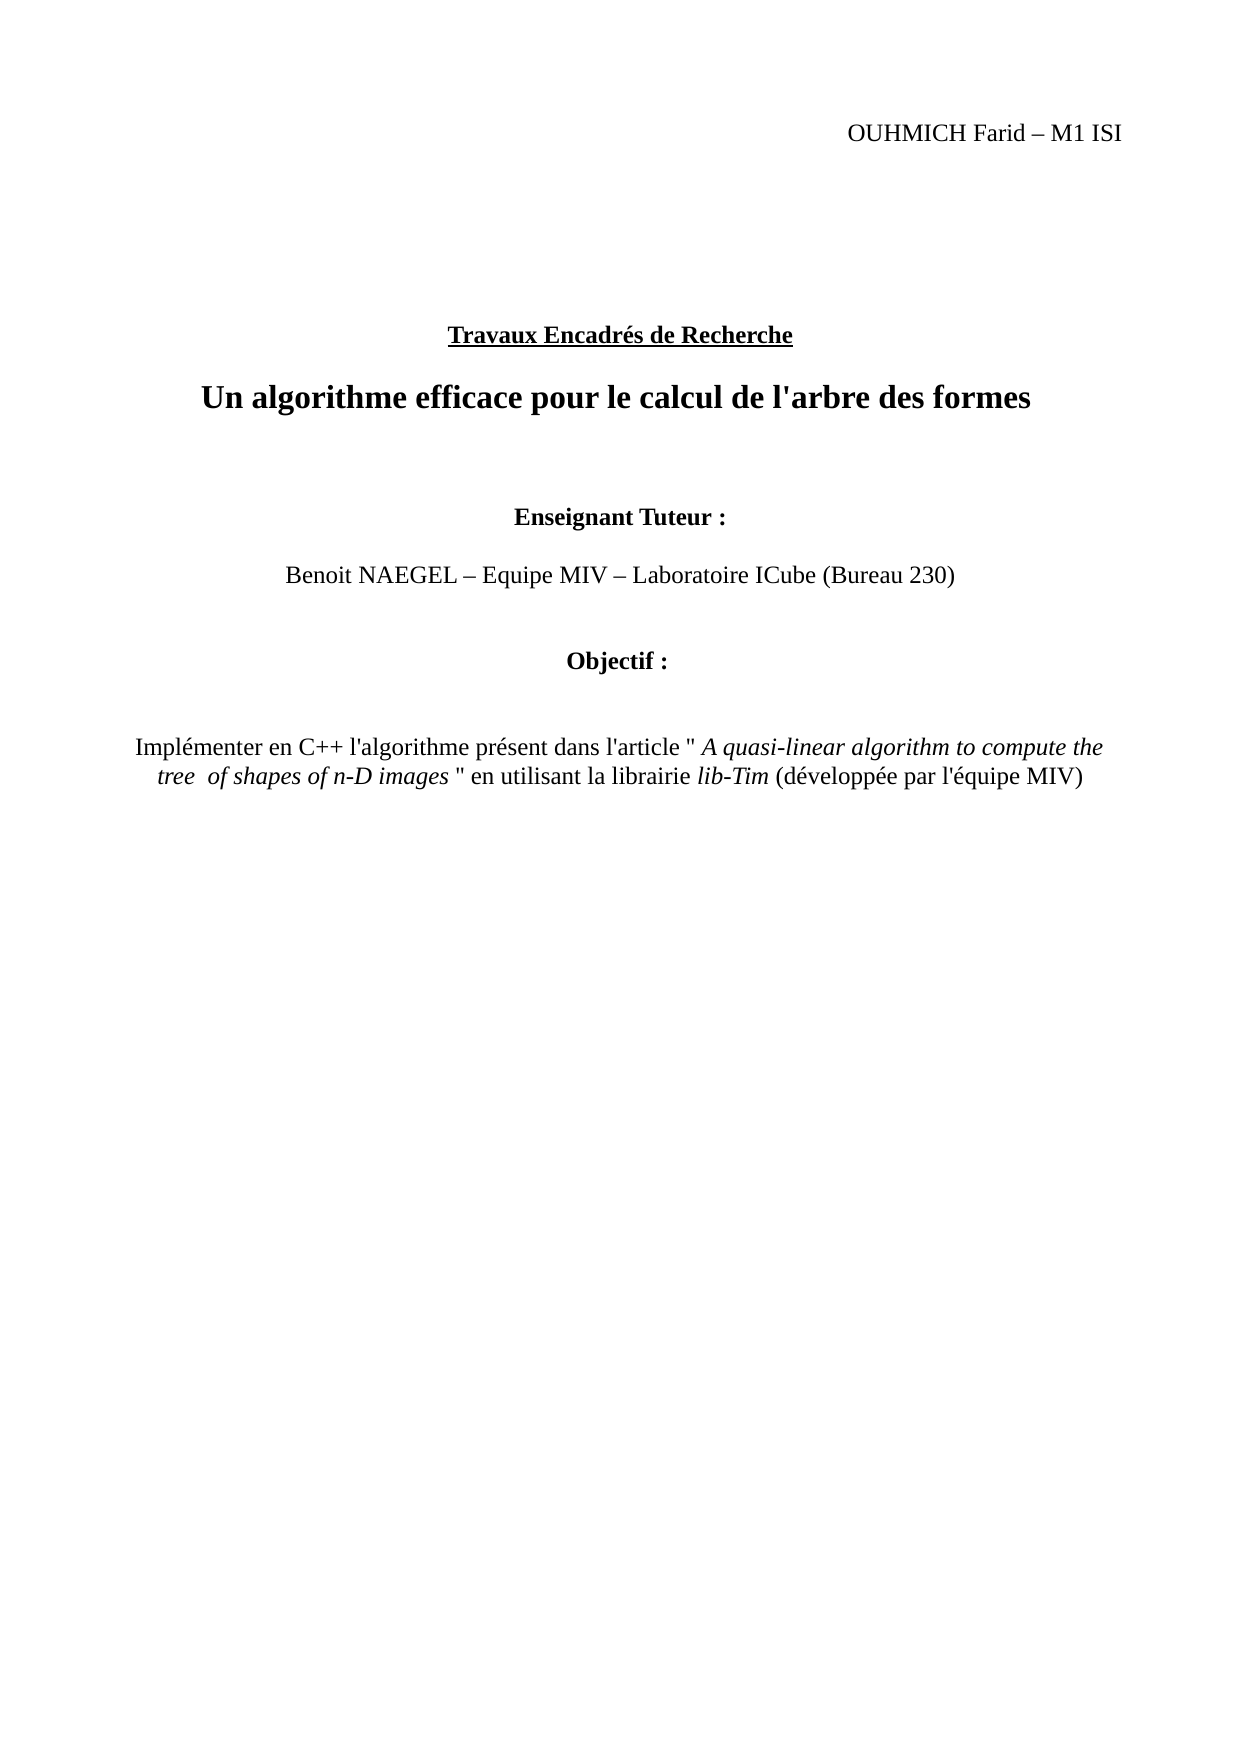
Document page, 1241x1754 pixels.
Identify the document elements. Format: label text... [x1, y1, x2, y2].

text Implémenter en C++ l'algorithme présent dans l'article '' A quasi-linear algorithm to compute the tree of shapes of n-D images '' en utilisant la librairie lib-Tim (développée par l'équipe MIV) [118, 732, 1122, 790]
text Objectif : [118, 646, 1122, 675]
text Travaux Encadrés de Recherche [118, 320, 1122, 349]
text Un algorithme efficace pour le calcul de l'arbre des formes [118, 378, 1122, 416]
text Enseignant Tuteur : [118, 502, 1122, 531]
text Benoit NAEGEL – Equipe MIV – Laboratoire ICube (Bureau 230) [118, 560, 1122, 588]
